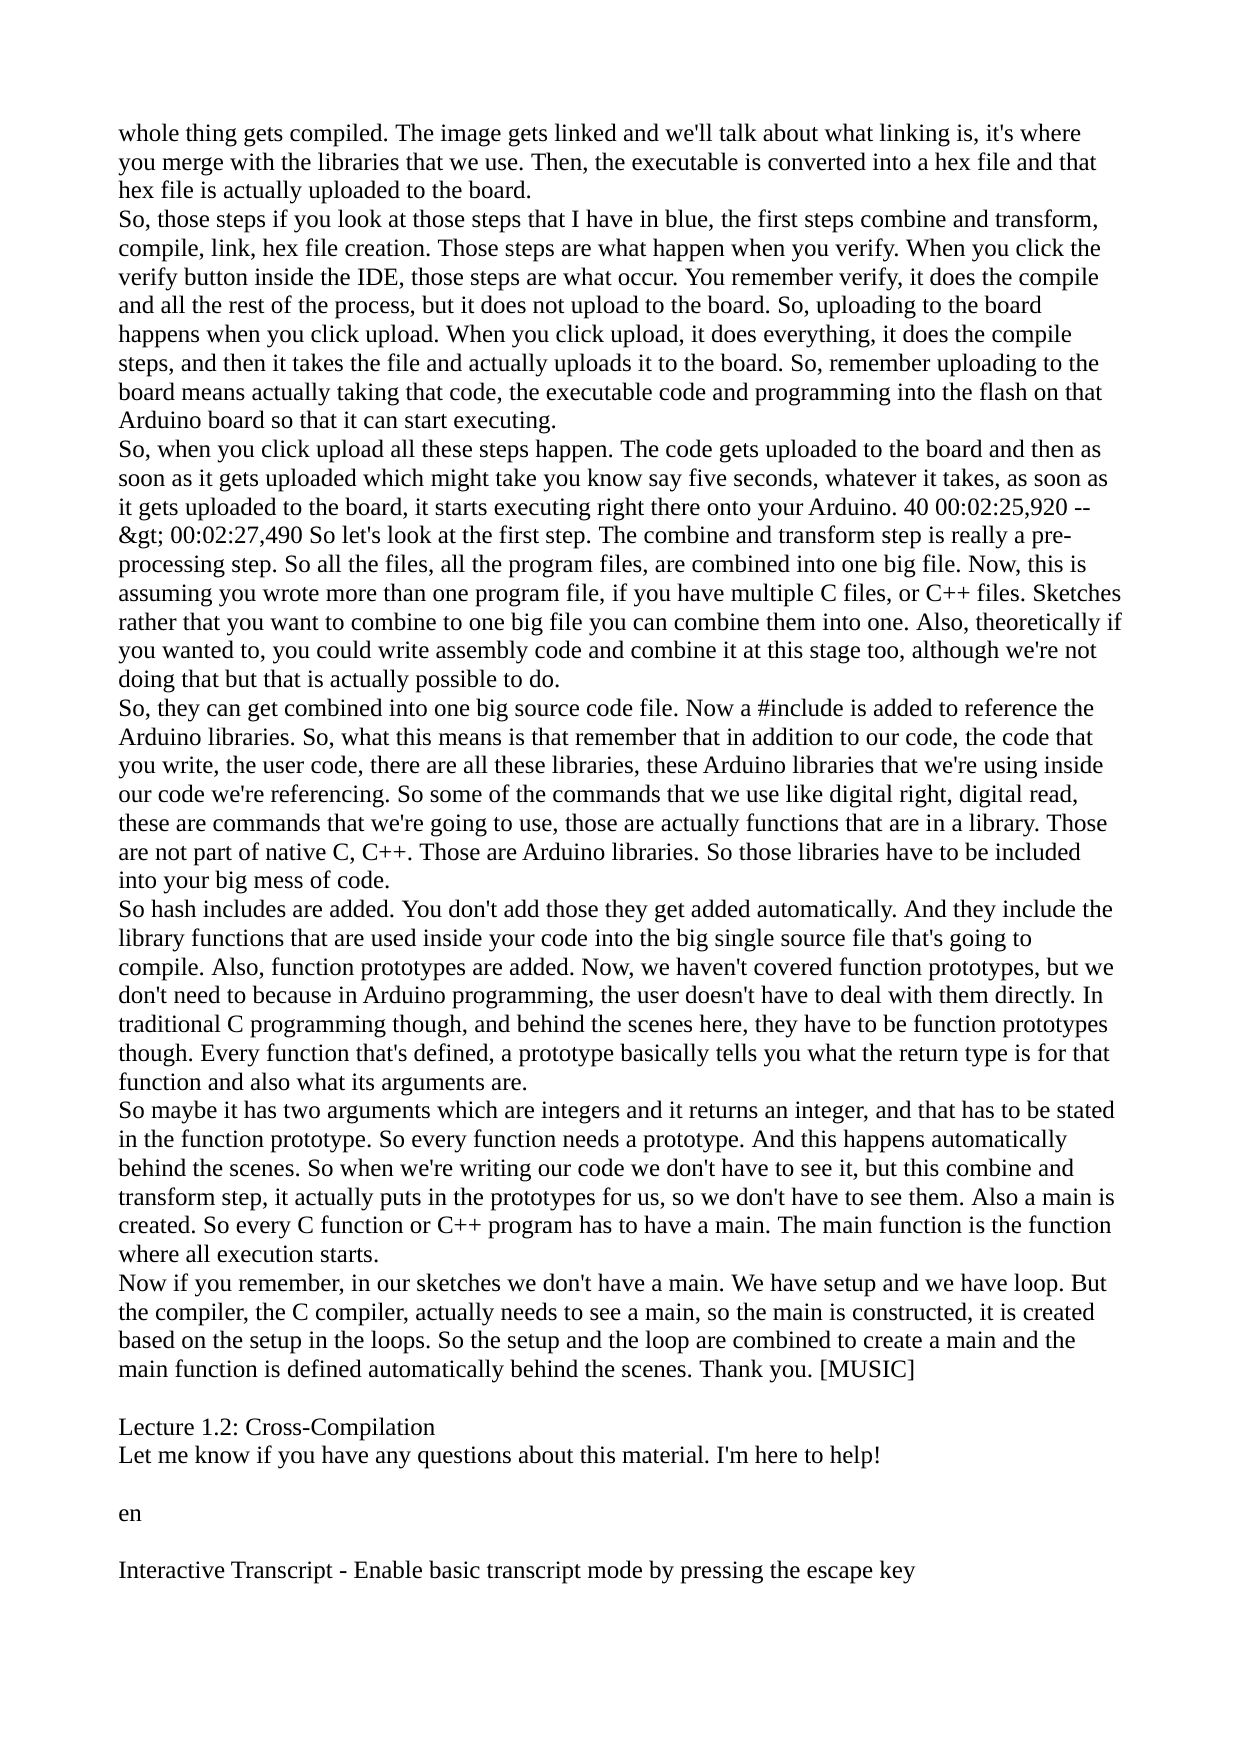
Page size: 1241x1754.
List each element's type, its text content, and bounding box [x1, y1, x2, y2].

text ​So, those steps if you look at those steps that I have in blue, ​the first steps combine and transform, compile, link, hex file creation. ​Those steps are what happen when you verify. ​When you click the verify button inside the IDE, those steps are what occur. ​You remember verify, it does the compile and all the rest of the process, but ​it does not upload to the board. ​So, uploading to the board happens when you click upload. ​When you click upload, it does everything, it does the compile steps, and ​then it takes the file and actually uploads it to the board. ​So, remember uploading to the board means actually taking that code, ​the executable code and programming into the flash on that Arduino board so ​that it can start executing. [118, 204, 1122, 434]
text Interactive Transcript - Enable basic transcript mode by pressing the escape key [118, 1556, 1122, 1584]
text Lecture 1.2: Cross-Compilation [118, 1412, 1122, 1441]
text Let me know if you have any questions about this material. I'm here to help! [118, 1441, 1122, 1469]
text ​So maybe it has two arguments which are integers and it returns an integer, ​and that has to be stated in the function prototype. ​So every function needs a prototype. ​And this happens automatically behind the scenes. ​So when we're writing our code we don't have to see it, but this combine and ​transform step, it actually puts in the prototypes for us, so ​we don't have to see them. ​Also a main is created. ​So every C function or C++ program has to have a main. ​The main function is the function where all execution starts. [118, 1096, 1122, 1268]
text ​ [118, 1527, 1122, 1556]
text ​So hash includes are added. ​You don't add those they get added automatically. ​And they include the library functions that are used inside your code ​into the big single source file that's going to compile. ​Also, function prototypes are added. ​Now, we haven't covered function prototypes, but we don't need to because ​in Arduino programming, the user doesn't have to deal with them directly. ​In traditional C programming though, and ​behind the scenes here, they have to be function prototypes though. ​Every function that's defined, a prototype basically ​tells you what the return type is for that function and also what its arguments are. [118, 894, 1122, 1096]
text ​So, when you click upload all these steps happen. ​The code gets uploaded to the board and then as soon as it gets uploaded which ​might take you know say five seconds, whatever it takes, as soon as it gets ​uploaded to the board, it starts executing right there onto your Arduino. 40 00:02:25,920 --&gt; 00:02:27,490 So let's look at the first step. ​The combine and transform step is really a pre-processing step. ​So all the files, all the program files, are combined into one big file. ​Now, this is assuming you wrote more than one program file, ​if you have multiple C files, or C++ files. ​Sketches rather that you want to combine to one big file ​you can combine them into one. ​Also, theoretically if you wanted to, ​you could write assembly code and combine it at this stage too, ​although we're not doing that but that is actually possible to do. [118, 434, 1122, 693]
text whole thing gets compiled. ​The image gets linked and we'll talk about what linking is, ​it's where you merge with the libraries that we use. ​Then, the executable is converted into a hex file and ​that hex file is actually uploaded to the board. [118, 118, 1122, 204]
text ​Now if you remember, in our sketches we don't have a main. ​We have setup and we have loop. ​But the compiler, the C compiler, actually needs to see a main, so ​the main is constructed, it is created based on the setup in the loops. ​So the setup and the loop are combined to create a main and ​the main function is defined automatically behind the scenes. ​Thank you. ​[MUSIC] [118, 1268, 1122, 1383]
text en [118, 1498, 1122, 1527]
text ​So, they can get combined into one big source code file. ​Now a #include is added to reference the Arduino libraries. ​So, what this means is that remember that in addition to our code, ​the code that you write, the user code, there are all these libraries, ​these Arduino libraries that we're using inside our code we're referencing. ​So some of the commands that we use like digital right, digital read, ​these are commands that we're going to use, ​those are actually functions that are in a library. ​Those are not part of native C, C++. ​Those are Arduino libraries. ​So those libraries have to be included into your big mess of code. [118, 693, 1122, 894]
